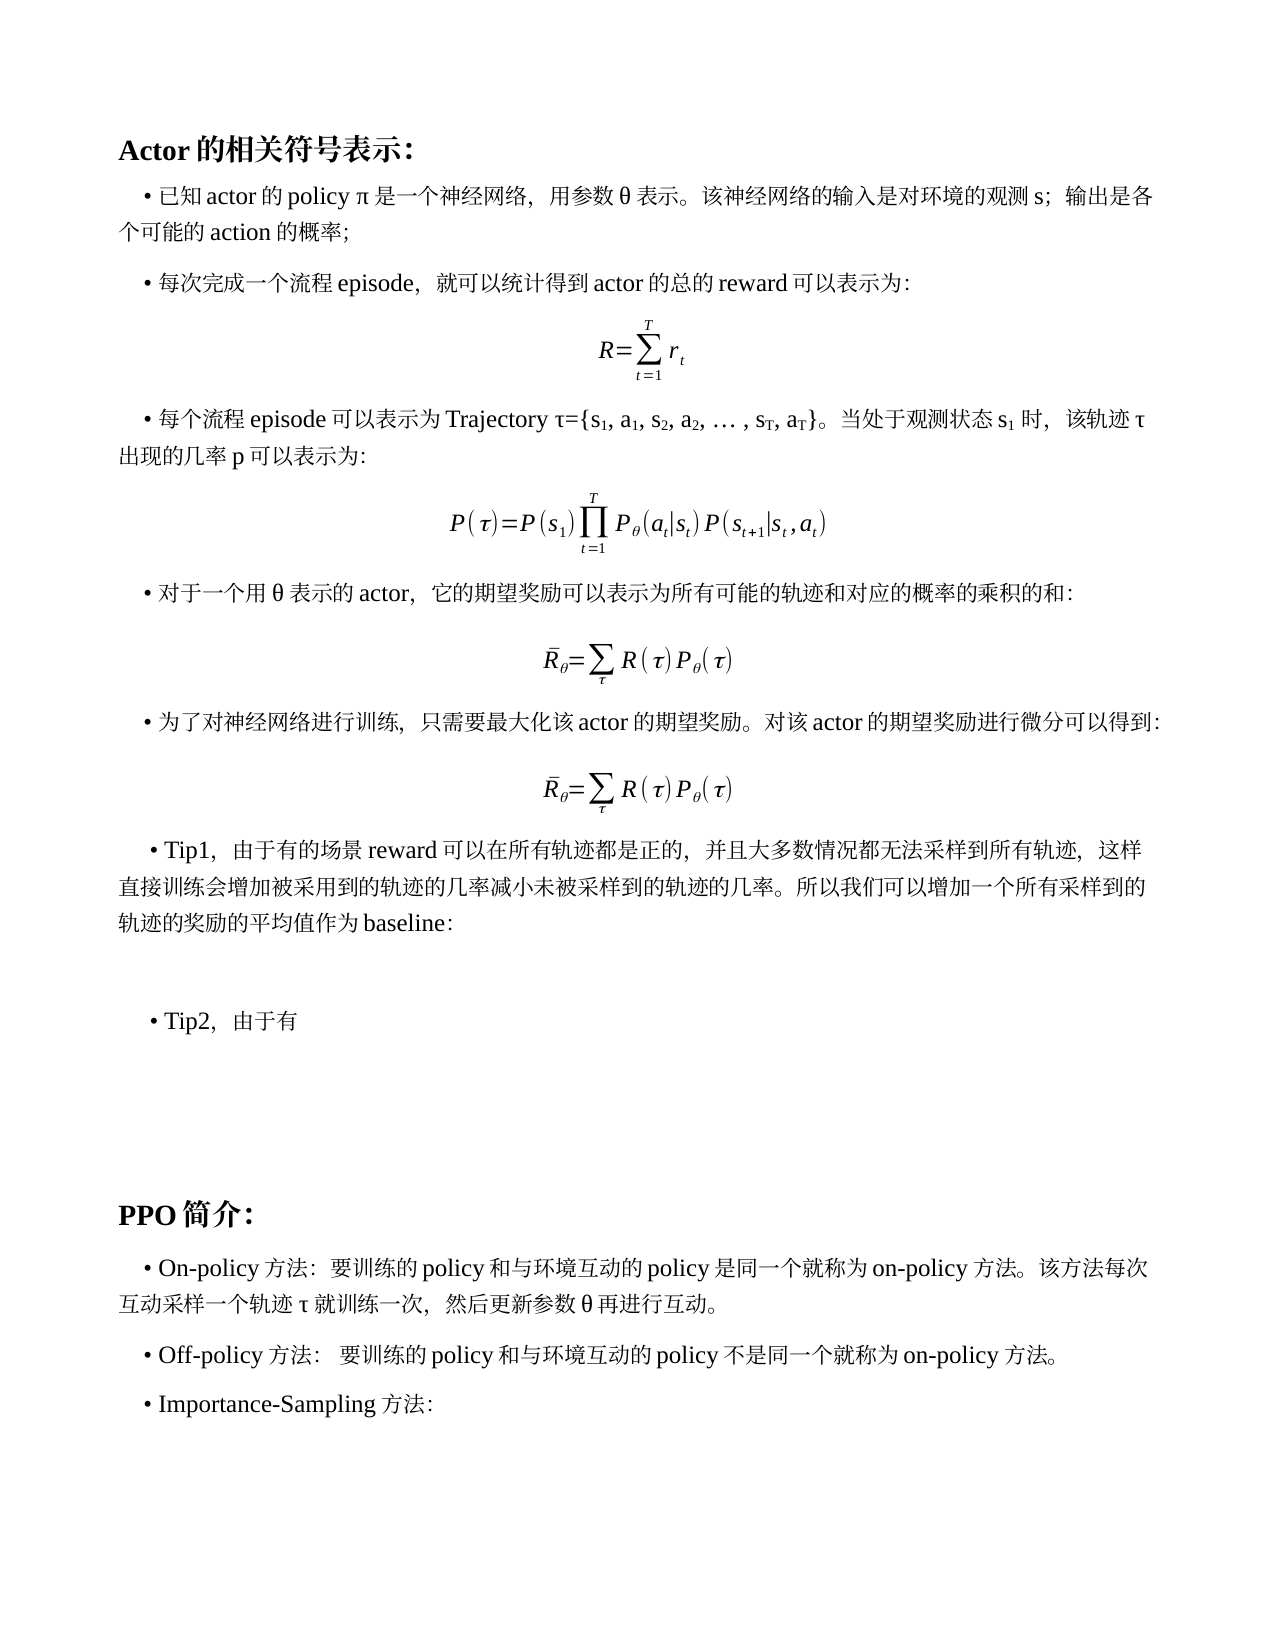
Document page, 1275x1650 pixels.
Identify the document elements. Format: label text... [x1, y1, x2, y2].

text • 对于一个用θ表示的actor，它的期望奖励可以表示为所有可能的轨迹和对应的概率的乘积的和： [118, 576, 1157, 607]
text • Importance-Sampling方法： [118, 1389, 1157, 1417]
text • 已知actor的policy π是一个神经网络，用参数θ表示。该神经网络的输入是对环境的观测s；输出是各个可能的action的概率； [118, 179, 1157, 247]
text PPO简介： [118, 1198, 1157, 1232]
text • On-policy方法：要训练的policy和与环境互动的policy是同一个就称为on-policy方法。该方法每次互动采样一个轨迹 τ就训练一次，然后更新参数θ再进行互动。 [118, 1251, 1157, 1319]
text • Tip2，由于有 [118, 1004, 1157, 1036]
subtitle Actor的相关符号表示： [118, 133, 1157, 166]
text • 每个流程episode可以表示为Trajectory τ={s1, a1, s2, a2, … , sT, aT}。当处于观测状态s1 时，该轨迹τ 出现的几率p可以表示为： [118, 403, 1157, 470]
text • 为了对神经网络进行训练，只需要最大化该actor的期望奖励。对该actor的期望奖励进行微分可以得到： [118, 705, 1157, 736]
text • Off-policy方法： 要训练的policy和与环境互动的policy不是同一个就称为on-policy方法。 [118, 1338, 1157, 1369]
text • Tip1，由于有的场景reward可以在所有轨迹都是正的，并且大多数情况都无法采样到所有轨迹，这样直接训练会增加被采用到的轨迹的几率减小未被采样到的轨迹的几率。所以我们可以增加一个所有采样到的轨迹的奖励的平均值作为baseline： [118, 834, 1157, 937]
text • 每次完成一个流程episode，就可以统计得到actor的总的reward可以表示为： [118, 266, 1157, 297]
